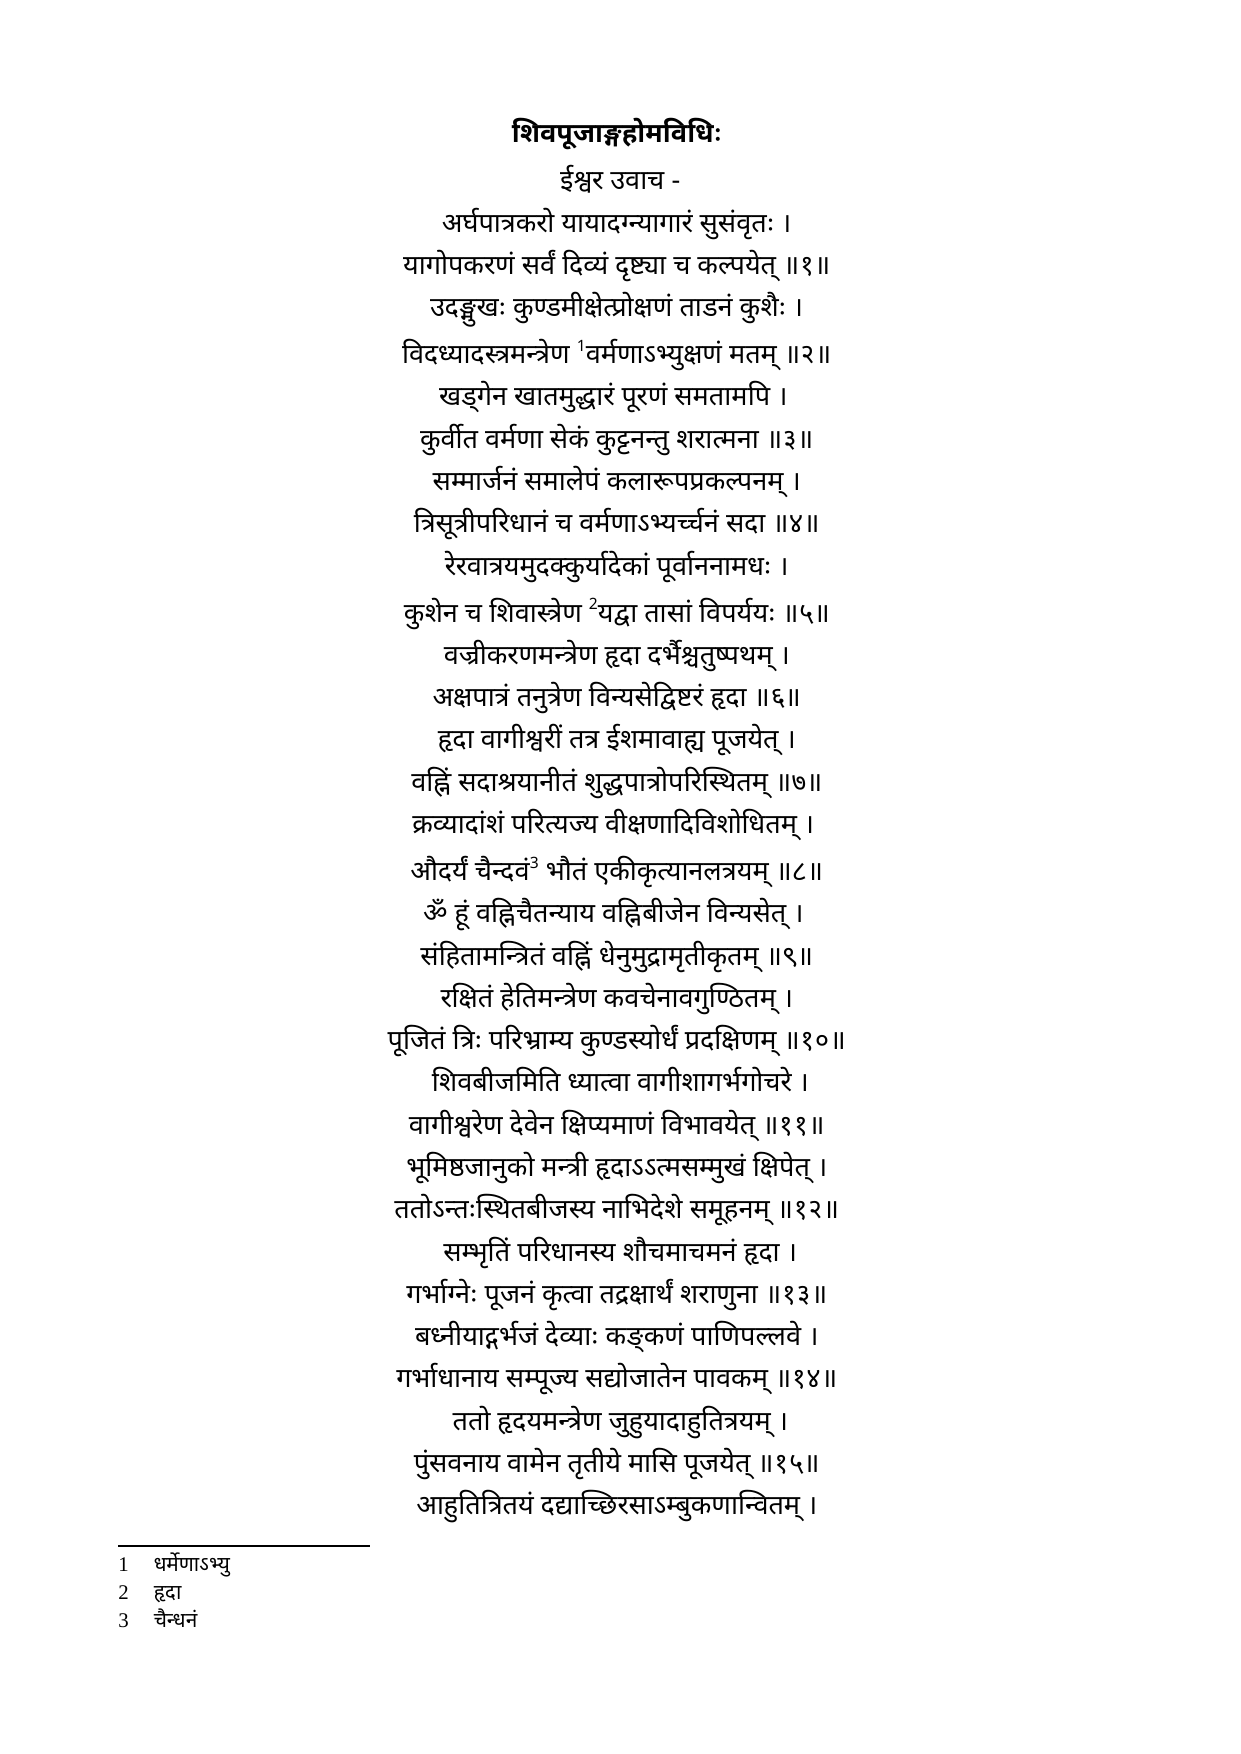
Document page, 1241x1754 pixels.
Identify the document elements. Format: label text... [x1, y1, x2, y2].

text शिवबीजमिति ध्यात्वा वागीशागर्भगोचरे । वागीश्वरेण देवेन क्षिप्यमाणं विभावयेत् ॥११॥ भूमिष्ठजानुको मन्त्री हृदाऽऽत्मसम्मुखं क्षिपेत् । ततोऽन्तःस्थितबीजस्य नाभिदेशे समूहनम् ॥१२॥ सम्भृतिं परिधानस्य शौचमाचमनं हृदा । गर्भाग्नेः पूजनं कृत्वा तद्रक्षार्थं शराणुना ॥१३॥ बध्नीयाद्गर्भजं देव्याः कङ्कणं पाणिपल्लवे । गर्भाधानाय सम्पूज्य सद्योजातेन पावकम् ॥१४॥ ततो हृदयमन्त्रेण जुहुयादाहुतित्रयम् । पुंसवनाय वामेन तृतीये मासि पूजयेत् ॥१५॥ आहुतित्रितयं दद्याच्छिरसाऽम्बुकणान्वितम् । [118, 1068, 1122, 1526]
text हृदा [118, 1580, 1122, 1608]
text शिवपूजाङ्गहोमविधिः ईश्वर उवाच - अर्घपात्रकरो यायादग्न्यागारं सुसंवृतः । यागोपकरणं सर्वं दिव्यं दृष्ट्या च कल्पयेत् ॥१॥ उदङ्मुखः कुण्डमीक्षेत्प्रोक्षणं ताडनं कुशैः । विदध्यादस्त्रमन्त्रेण वर्मणाऽभ्युक्षणं मतम् ॥२॥ खड्गेन खातमुद्धारं पूरणं समतामपि । कुर्वीत वर्मणा सेकं कुट्टनन्तु शरात्मना ॥३॥ सम्मार्जनं समालेपं कलारूपप्रकल्पनम् । त्रिसूत्रीपरिधानं च वर्मणाऽभ्यर्च्चनं सदा ॥४॥ रेरवात्रयमुदक्कुर्यादेकां पूर्वाननामधः । कुशेन च शिवास्त्रेण यद्वा तासां विपर्ययः ॥५॥ वज्रीकरणमन्त्रेण हृदा दर्भैश्चतुष्पथम् । अक्षपात्रं तनुत्रेण विन्यसेद्विष्टरं हृदा ॥६॥ हृदा वागीश्वरीं तत्र ईशमावाह्य पूजयेत् । वह्निं सदाश्रयानीतं शुद्धपात्रोपरिस्थितम् ॥७॥ क्रव्यादांशं परित्यज्य वीक्षणादिविशोधितम् । औदर्यं चैन्दवं भौतं एकीकृत्यानलत्रयम् ॥८॥ ॐ हूं वह्निचैतन्याय वह्निबीजेन विन्यसेत् । संहितामन्त्रितं वह्निं धेनुमुद्रामृतीकृतम् ॥९॥ रक्षितं हेतिमन्त्रेण कवचेनावगुण्ठितम् । पूजितं त्रिः परिभ्राम्य कुण्डस्योर्धं प्रदक्षिणम् ॥१०॥ [118, 118, 1122, 1061]
text चैन्धनं [118, 1608, 1122, 1636]
text धर्मेणाऽभ्यु [118, 1552, 1122, 1580]
